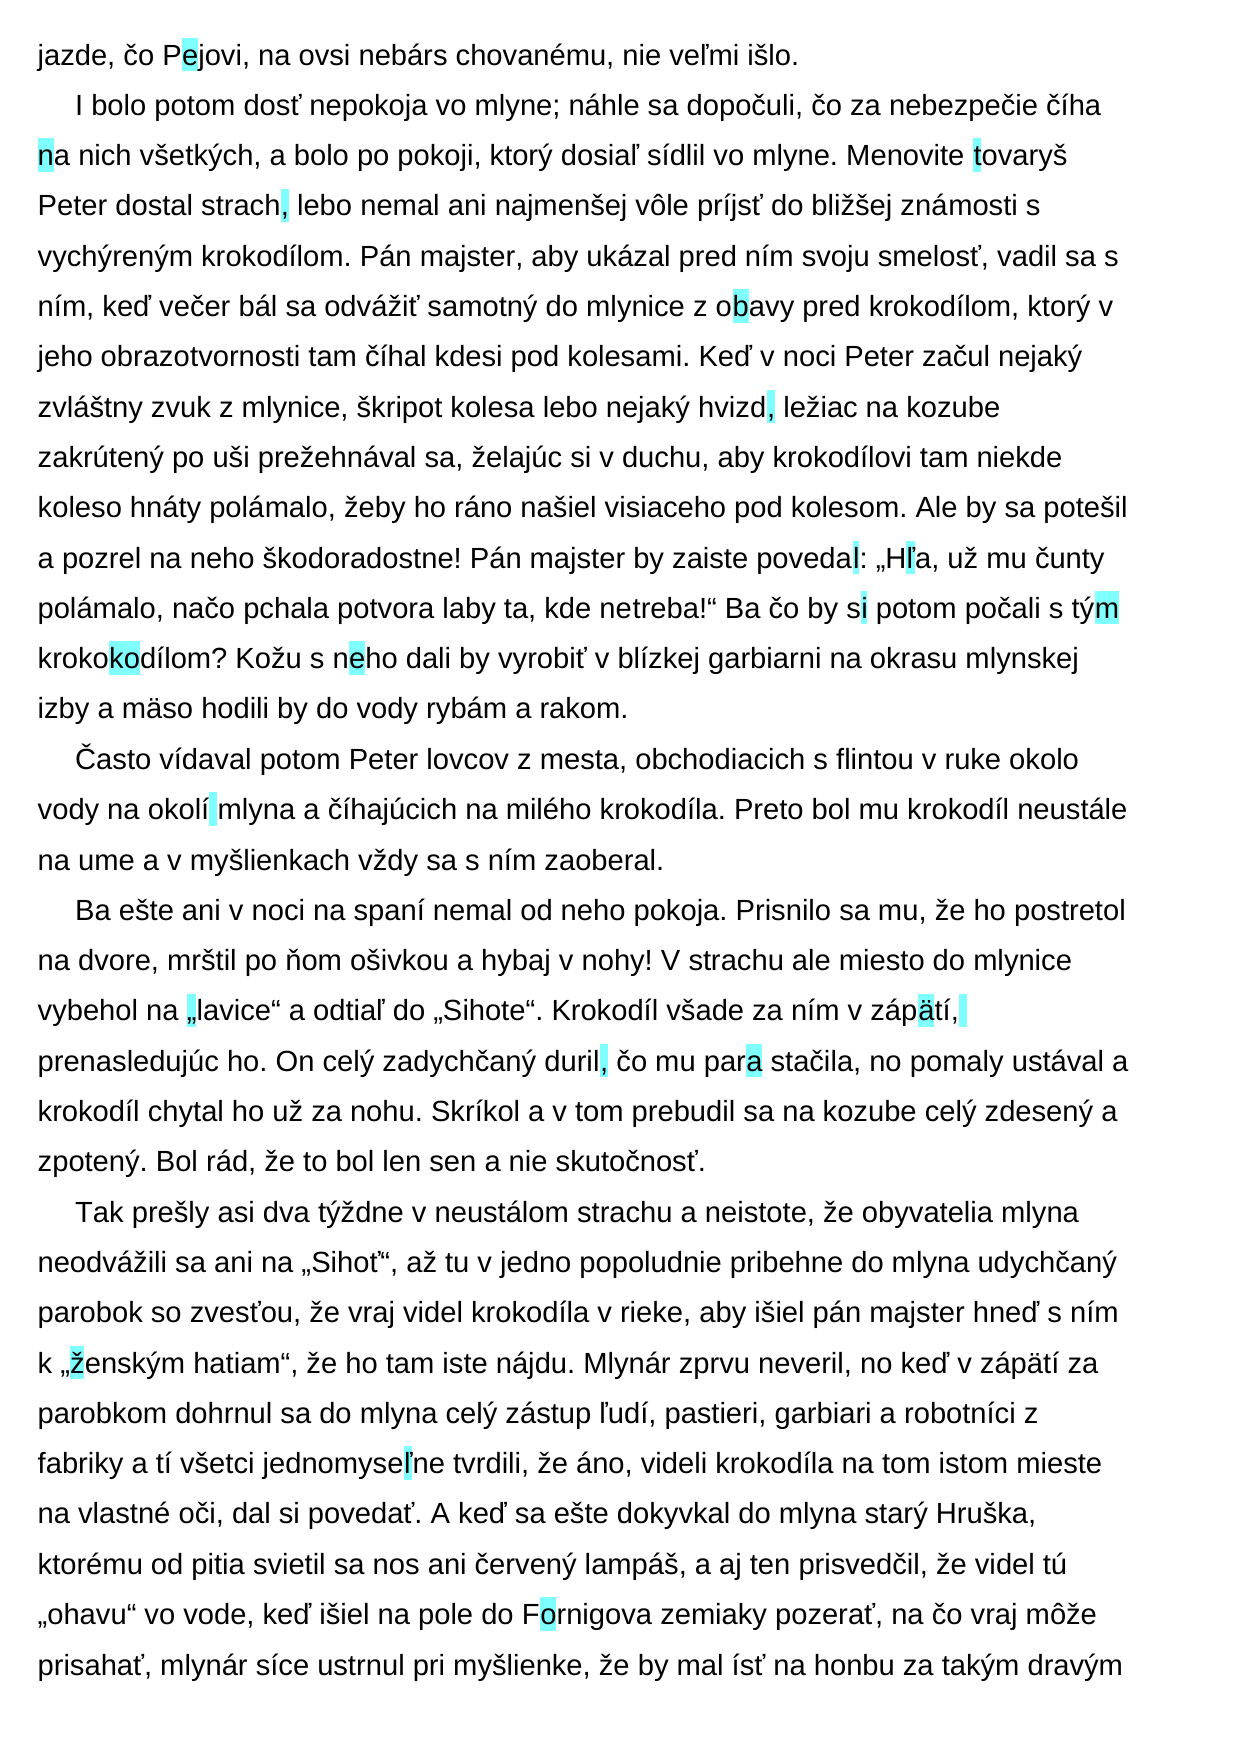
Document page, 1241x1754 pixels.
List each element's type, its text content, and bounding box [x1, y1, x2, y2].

text jazde, čo Pejovi, na ovsi nebárs chovanému, nie veľmi išlo. [37, 37, 1130, 71]
text I bolo potom dosť nepokoja vo mlyne; náhle sa dopočuli, čo za nebezpečie číha na nich vše­tkých, a bolo po pokoji, ktorý dosiaľ sídlil vo mlyne. Menovite tovaryš Peter dostal strach, lebo nemal ani najmenšej vôle príjsť do bližšej zná­mosti s vychýreným krokodílom. Pán majster, aby ukázal pred ním svoju smelosť, vadil sa s ním, keď večer bál sa odvážiť samotný do mlynice z obavy pred krokodílom, ktorý v jeho obrazo­tvornosti tam číhal kdesi pod kolesami. Keď v noci Peter začul nejaký zvláštny zvuk z mlynice, škripot kolesa lebo nejaký hvizd, ležiac na kozube zakrútený po uši prežehnával sa, želajúc si v duchu, aby krokodílovi tam niekde koleso hnáty polá­malo, žeby ho ráno našiel visiaceho pod kolesom. Ale by sa potešil a pozrel na neho škodoradostne! Pán majster by zaiste povedal: „Hľa, už mu čunty polámalo, načo pchala potvora laby ta, kde ne­treba!“ Ba čo by si potom počali s tým krokokodílom? Kožu s neho dali by vyrobiť v blízkej garbiarni na okrasu mlynskej izby a mäso hodili by do vody rybám a rakom. [37, 88, 1130, 725]
text Tak prešly asi dva týždne v neustálom strachu a neistote, že obyvatelia mlyna neodvážili sa ani na „Sihoť“, až tu v jedno popoludnie pribehne do mlyna udychčaný parobok so zvesťou, že vraj videl krokodíla v rieke, aby išiel pán majster hneď s ním k „ženským hatiam“, že ho tam iste nájdu. Mlynár zprvu neveril, no keď v zápätí za parobkom dohrnul sa do mlyna celý zástup ľudí, pastieri, garbiari a robotníci z fabriky a tí všetci jednomyseľne tvrdili, že áno, videli krokodíla na tom istom mieste na vlastné oči, dal si povedať. A keď sa ešte dokyvkal do mlyna starý Hruška, ktorému od pitia svietil sa nos ani červený lampáš, a aj ten prisvedčil, že videl tú „ohavu“ vo vode, keď išiel na pole do Fornigova zemiaky pozerať, na čo vraj môže prisahať, mlynár síce ustrnul pri myšlienke, že by mal ísť na honbu za takým dravým [37, 1195, 1130, 1681]
text Často vídaval potom Peter lovcov z mesta, obchodiacich s flintou v ruke okolo vody na okolí mlyna a číhajúcich na milého krokodíla. Preto bol mu krokodíl neustále na ume a v myšlienkach vždy sa s ním zaoberal. [37, 742, 1130, 876]
text Ba ešte ani v noci na spaní nemal od neho pokoja. Prisnilo sa mu, že ho postretol na dvore, mrštil po ňom ošivkou a hybaj v nohy! V strachu ale miesto do mlynice vybehol na „lavice“ a odtiaľ do „Sihote“. Krokodíl všade za ním v zápätí, prenasledujúc ho. On celý zadychčaný duril, čo mu para stačila, no pomaly ustával a krokodíl chytal ho už za nohu. Skríkol a v tom prebudil sa na kozube celý zdesený a zpotený. Bol rád, že to bol len sen a nie skutočnosť. [37, 893, 1130, 1178]
